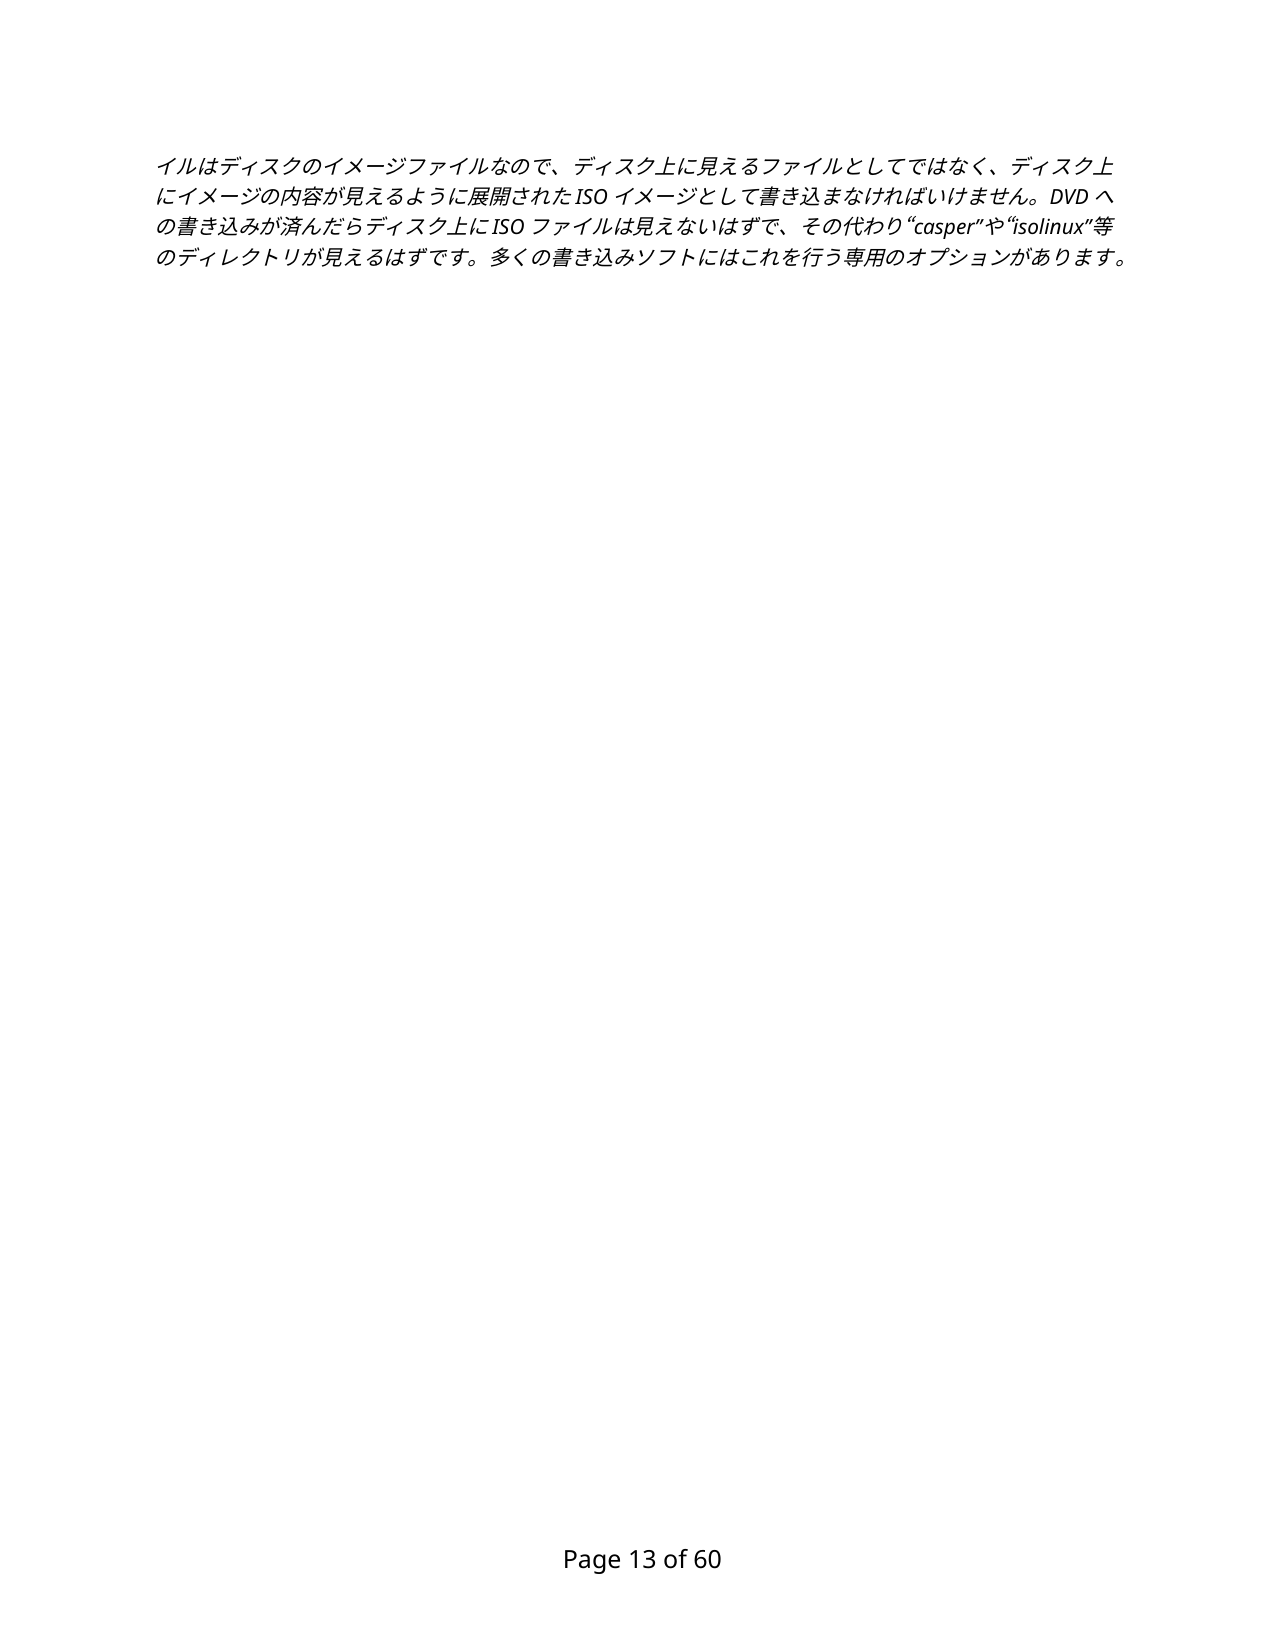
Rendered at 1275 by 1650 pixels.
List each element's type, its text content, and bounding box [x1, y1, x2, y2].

text 注意: ISOファイルではなくISOイメージをディスクに書き込むことに注意してください。特にNeroを使っている人は、ISOファイル自体をファイルとしてディスクに書き込む失敗をよく犯します。ISOファイルはディスクのイメージファイルなので、ディスク上に見えるファイルとしてではなく、ディスク上にイメージの内容が見えるように展開されたISOイメージとして書き込まなければいけません。DVDへの書き込みが済んだらディスク上にISOファイルは見えないはずで、その代わり“casper”や“isolinux”等のディレクトリが見えるはずです。多くの書き込みソフトにはこれを行う専用のオプションがあります。 [154, 150, 1130, 271]
